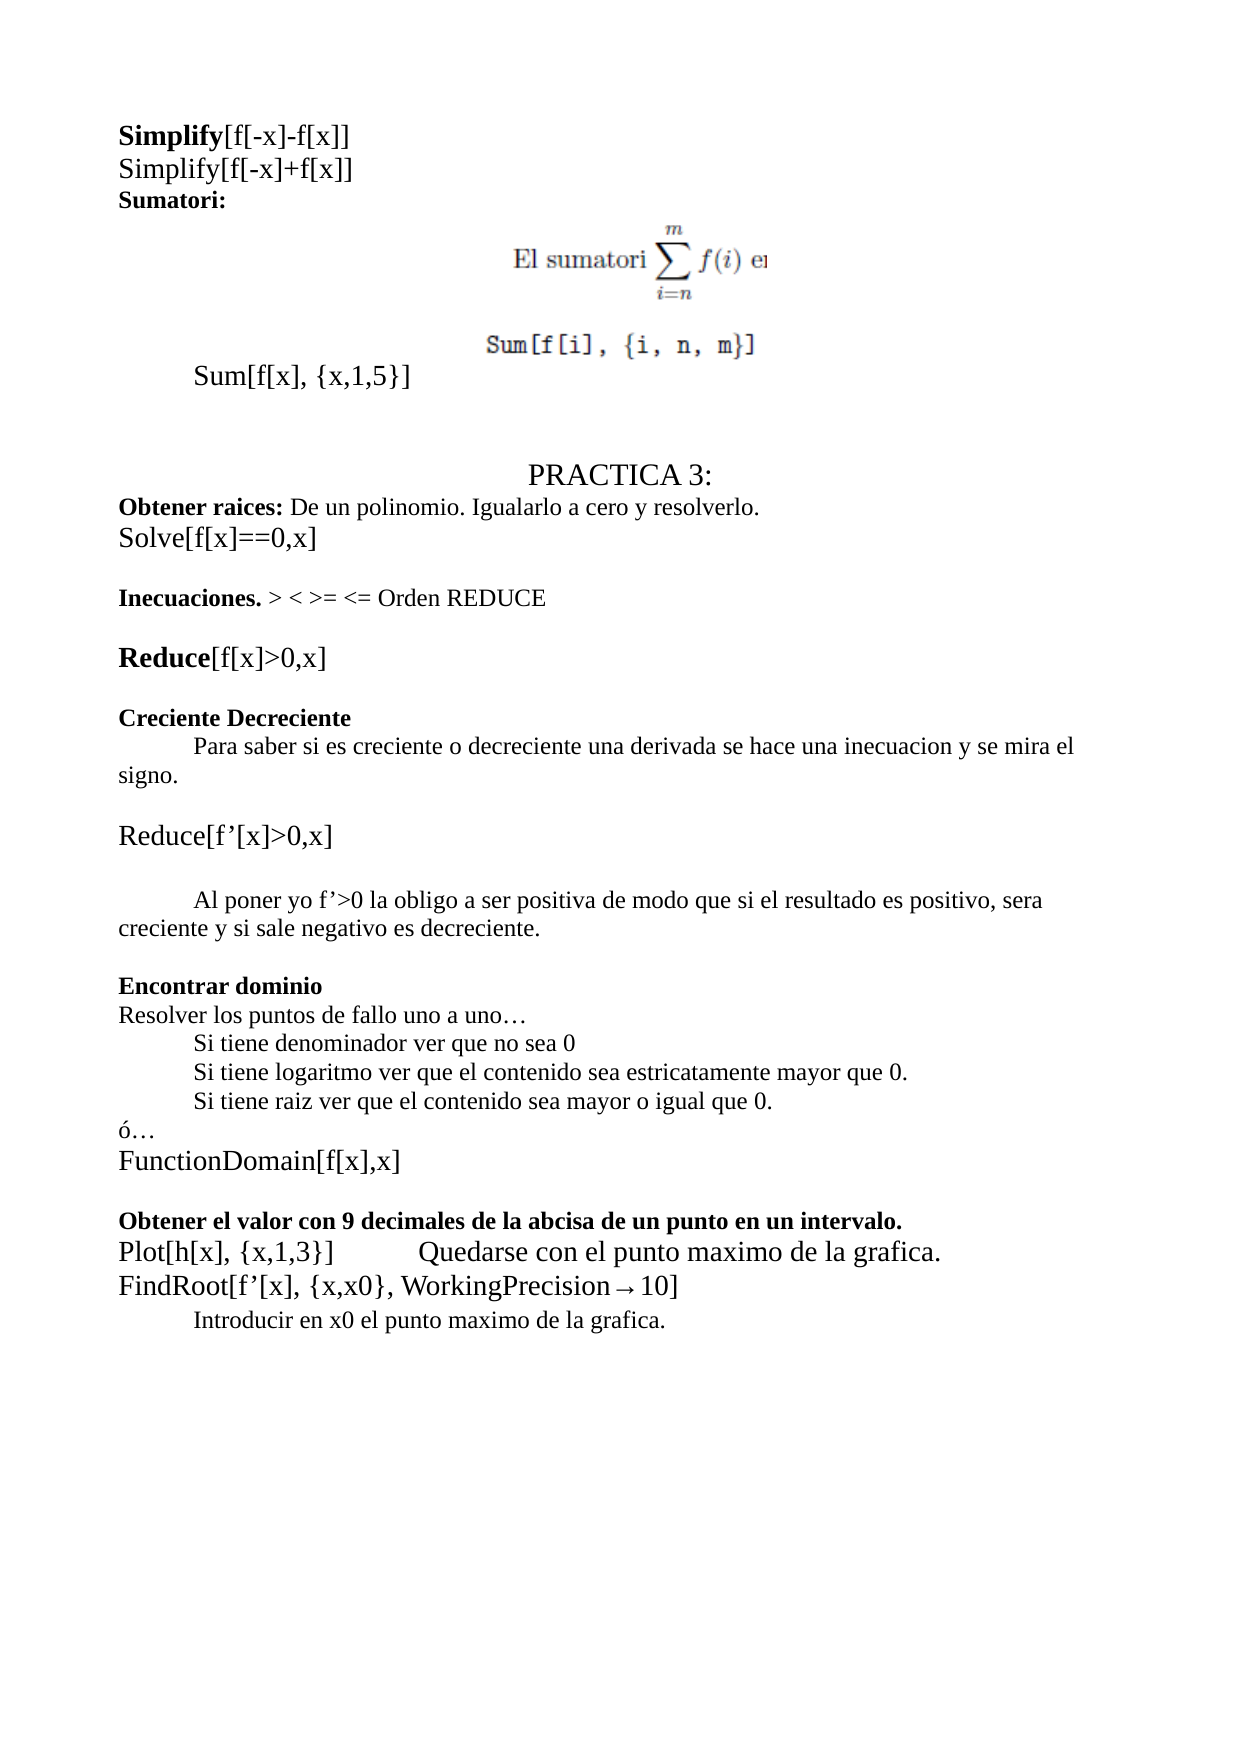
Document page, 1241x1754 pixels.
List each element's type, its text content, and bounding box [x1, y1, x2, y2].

text Sumatori: [118, 185, 1122, 214]
picture [473, 213, 767, 369]
text Plot[h[x], {x,1,3}] Quedarse con el punto maximo de la grafica. [118, 1234, 1122, 1268]
text PRACTICA 3: [118, 456, 1122, 492]
text Al poner yo f’>0 la obligo a ser positiva de modo que si el resultado es positivo, sera creciente y si sale negativo es decreciente. Encontrar dominio Resolver los puntos de fallo uno a uno… Si tiene denominador ver que no sea 0 Si tiene logaritmo ver que el contenido sea estricatamente mayor que 0. Si tiene raiz ver que el contenido sea mayor o igual que 0. [118, 885, 1122, 1115]
text Creciente Decreciente [118, 703, 1122, 731]
text Introducir en x0 el punto maximo de la grafica. [118, 1302, 1122, 1335]
text Obtener raices: De un polinomio. Igualarlo a cero y resolverlo. [118, 492, 1122, 521]
text Simplify[f[-x]+f[x]] [118, 152, 1122, 185]
text Reduce[f[x]>0,x] [118, 640, 1122, 674]
text FindRoot[f’[x], {x,x0}, WorkingPrecision→10] [118, 1268, 1122, 1302]
text Simplify[f[-x]-f[x]] [118, 118, 1122, 152]
text Solve[f[x]==0,x] [118, 521, 1122, 554]
text Inecuaciones. > < >= <= Orden REDUCE [118, 583, 1122, 612]
text Sum[f[x], {x,1,5}] [118, 358, 1122, 391]
text ó… FunctionDomain[f[x],x] [118, 1115, 1122, 1177]
text Reduce[f’[x]>0,x] [118, 818, 1122, 851]
text Obtener el valor con 9 decimales de la abcisa de un punto en un intervalo. [118, 1206, 1122, 1234]
text Para saber si es creciente o decreciente una derivada se hace una inecuacion y se mira el signo. [118, 731, 1122, 789]
